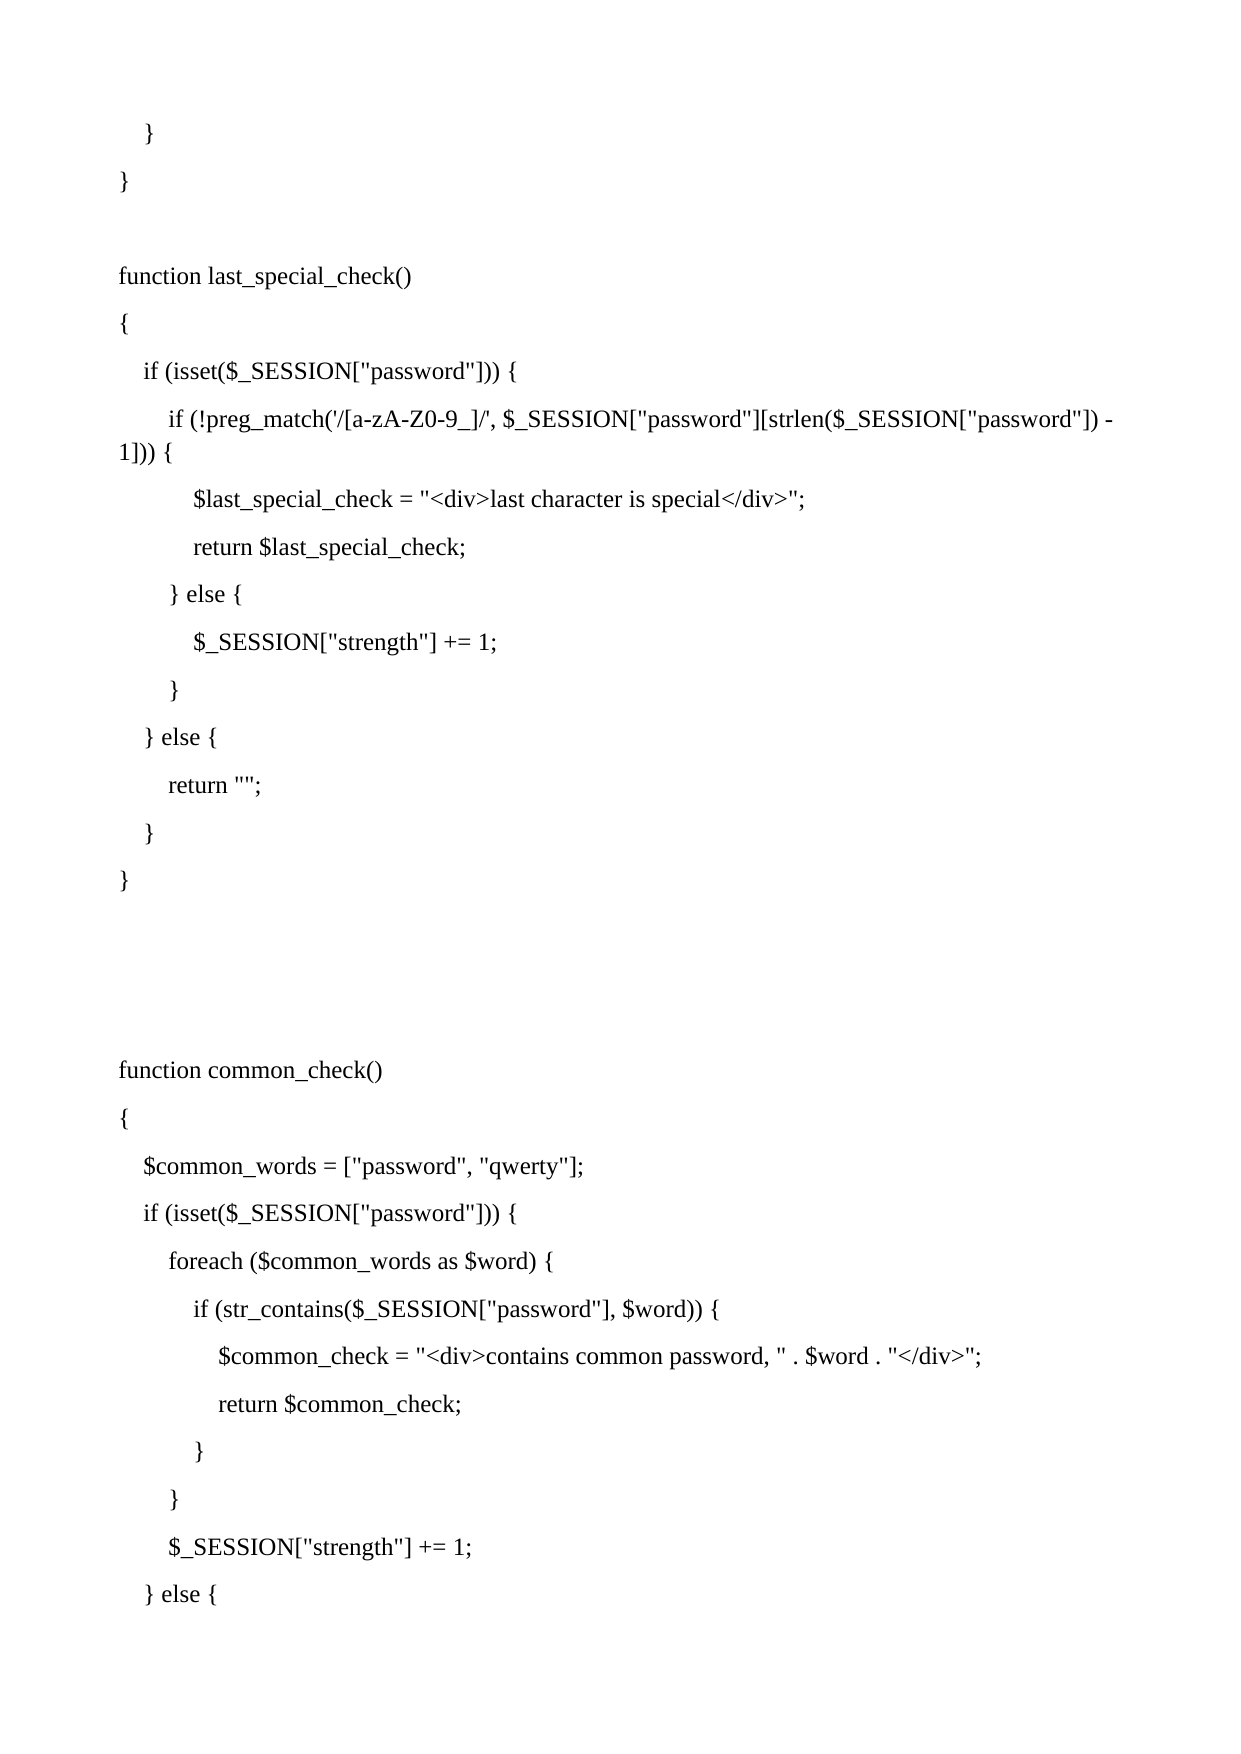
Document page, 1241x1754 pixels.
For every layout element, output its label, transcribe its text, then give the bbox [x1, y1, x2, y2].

text } [118, 865, 1122, 894]
text { [118, 308, 1122, 337]
text $common_words = ["password", "qwerty"]; [118, 1151, 1122, 1179]
text return ""; [118, 770, 1122, 799]
text if (str_contains($_SESSION["password"], $word)) { [118, 1294, 1122, 1322]
text foreach ($common_words as $word) { [118, 1246, 1122, 1275]
text return $common_check; [118, 1389, 1122, 1418]
text if (!preg_match('/[a-zA-Z0-9_]/', $_SESSION["password"][strlen($_SESSION["password"]) - 1])) { [118, 404, 1122, 466]
text { [118, 1103, 1122, 1132]
text } [118, 166, 1122, 194]
text } else { [118, 722, 1122, 751]
text } else { [118, 579, 1122, 608]
text function last_special_check() [118, 261, 1122, 290]
text $_SESSION["strength"] += 1; [118, 1532, 1122, 1560]
text } else { [118, 1579, 1122, 1608]
text return $last_special_check; [118, 532, 1122, 561]
text $last_special_check = "<div>last character is special</div>"; [118, 484, 1122, 513]
text } [118, 818, 1122, 846]
text function common_check() [118, 1056, 1122, 1084]
text } [118, 1436, 1122, 1465]
text $_SESSION["strength"] += 1; [118, 627, 1122, 656]
text } [118, 118, 1122, 147]
text } [118, 675, 1122, 703]
text if (isset($_SESSION["password"])) { [118, 1198, 1122, 1227]
text $common_check = "<div>contains common password, " . $word . "</div>"; [118, 1341, 1122, 1370]
text if (isset($_SESSION["password"])) { [118, 356, 1122, 385]
text } [118, 1484, 1122, 1513]
